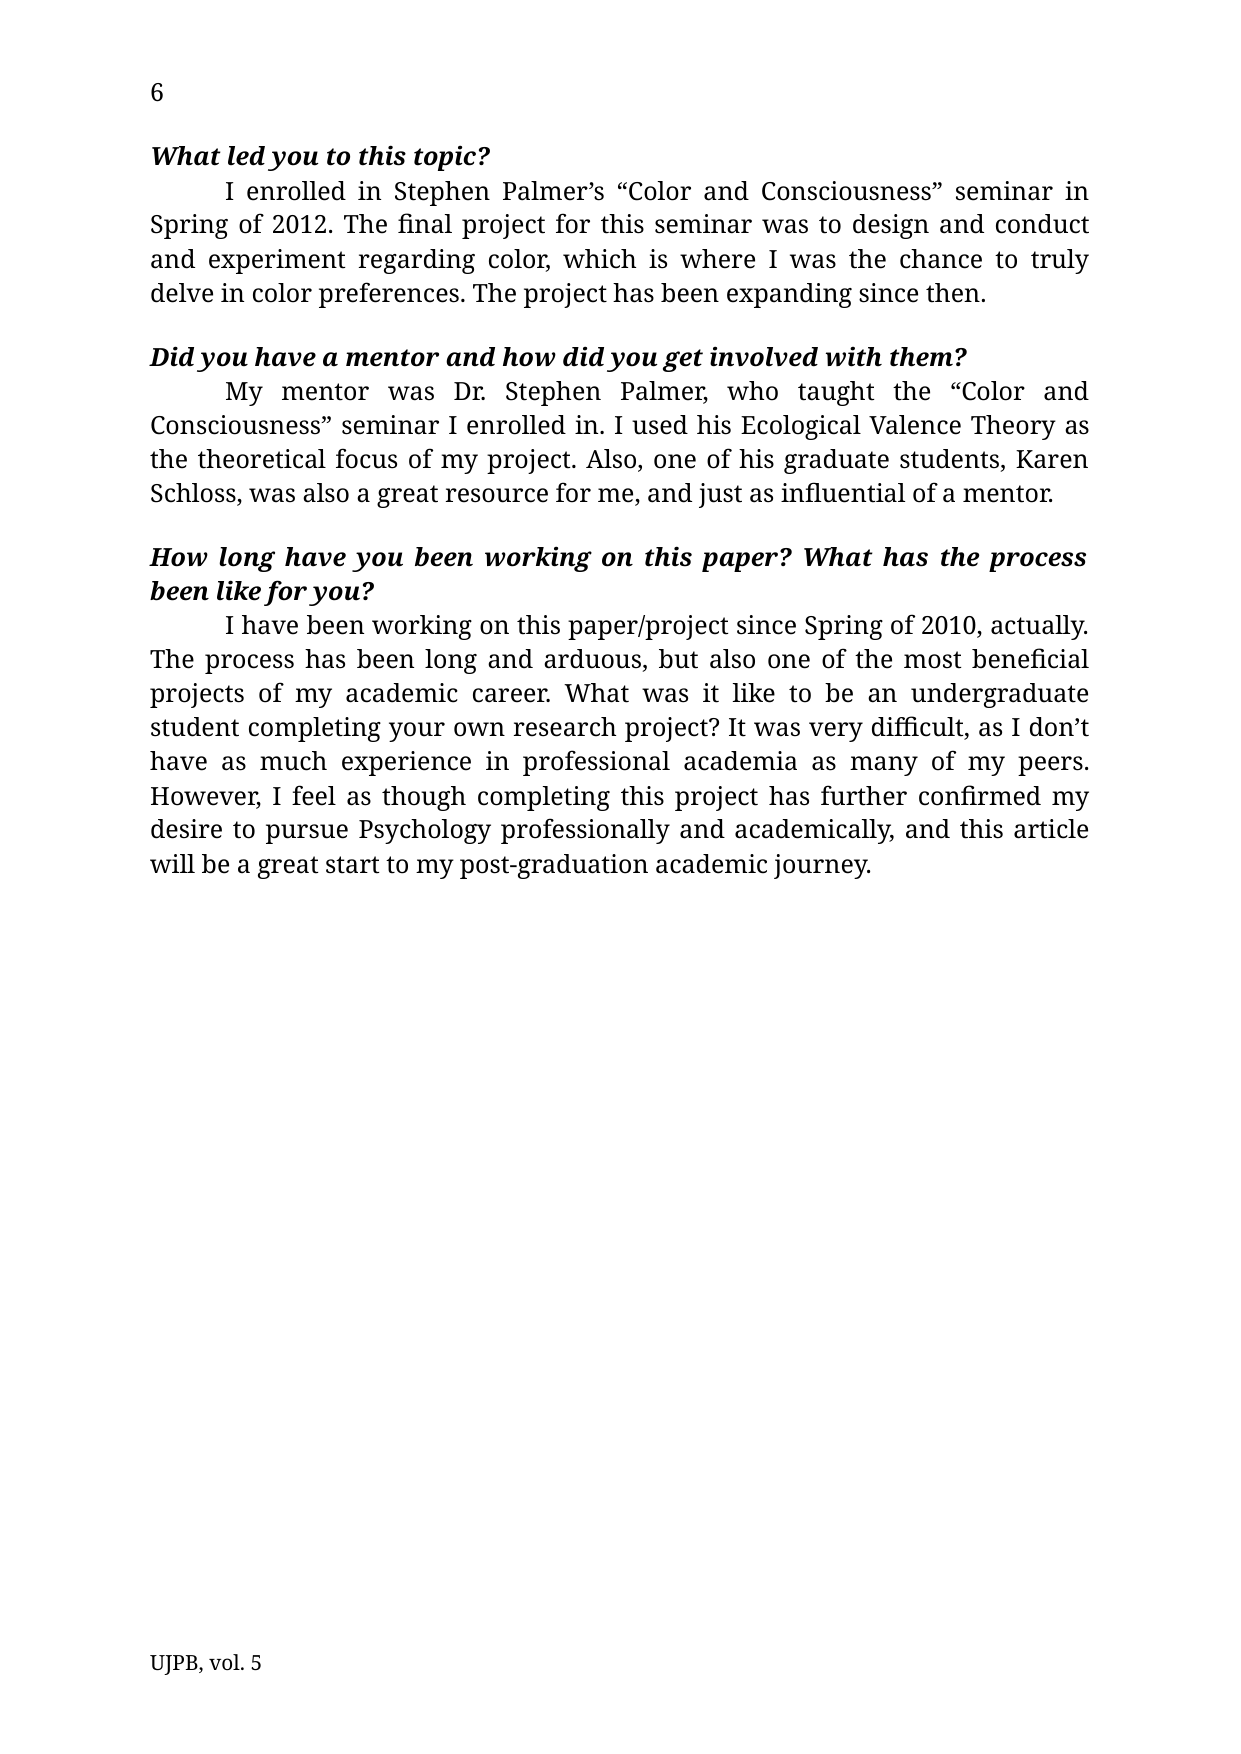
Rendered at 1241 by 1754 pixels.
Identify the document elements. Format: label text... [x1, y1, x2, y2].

text My mentor was Dr. Stephen Palmer, who taught the “Color and Consciousness” seminar I enrolled in. I used his Ecological Valence Theory as the theoretical focus of my project. Also, one of his graduate students, Karen Schloss, was also a great resource for me, and just as influential of a mentor. [150, 373, 1091, 510]
text What led you to this topic? [150, 139, 1091, 173]
text How long have you been working on this paper? What has the process been like for you? [150, 540, 1091, 608]
text I have been working on this paper/project since Spring of 2010, actually. The process has been long and arduous, but also one of the most beneficial projects of my academic career. What was it like to be an undergraduate student completing your own research project? It was very difficult, as I don’t have as much experience in professional academia as many of my peers. However, I feel as though completing this project has further confirmed my desire to pursue Psychology professionally and academically, and this article will be a great start to my post-graduation academic journey. [150, 608, 1091, 880]
text Did you have a mentor and how did you get involved with them? [150, 339, 1091, 373]
text I enrolled in Stephen Palmer’s “Color and Consciousness” seminar in Spring of 2012. The final project for this seminar was to design and conduct and experiment regarding color, which is where I was the chance to truly delve in color preferences. The project has been expanding since then. [150, 173, 1091, 309]
